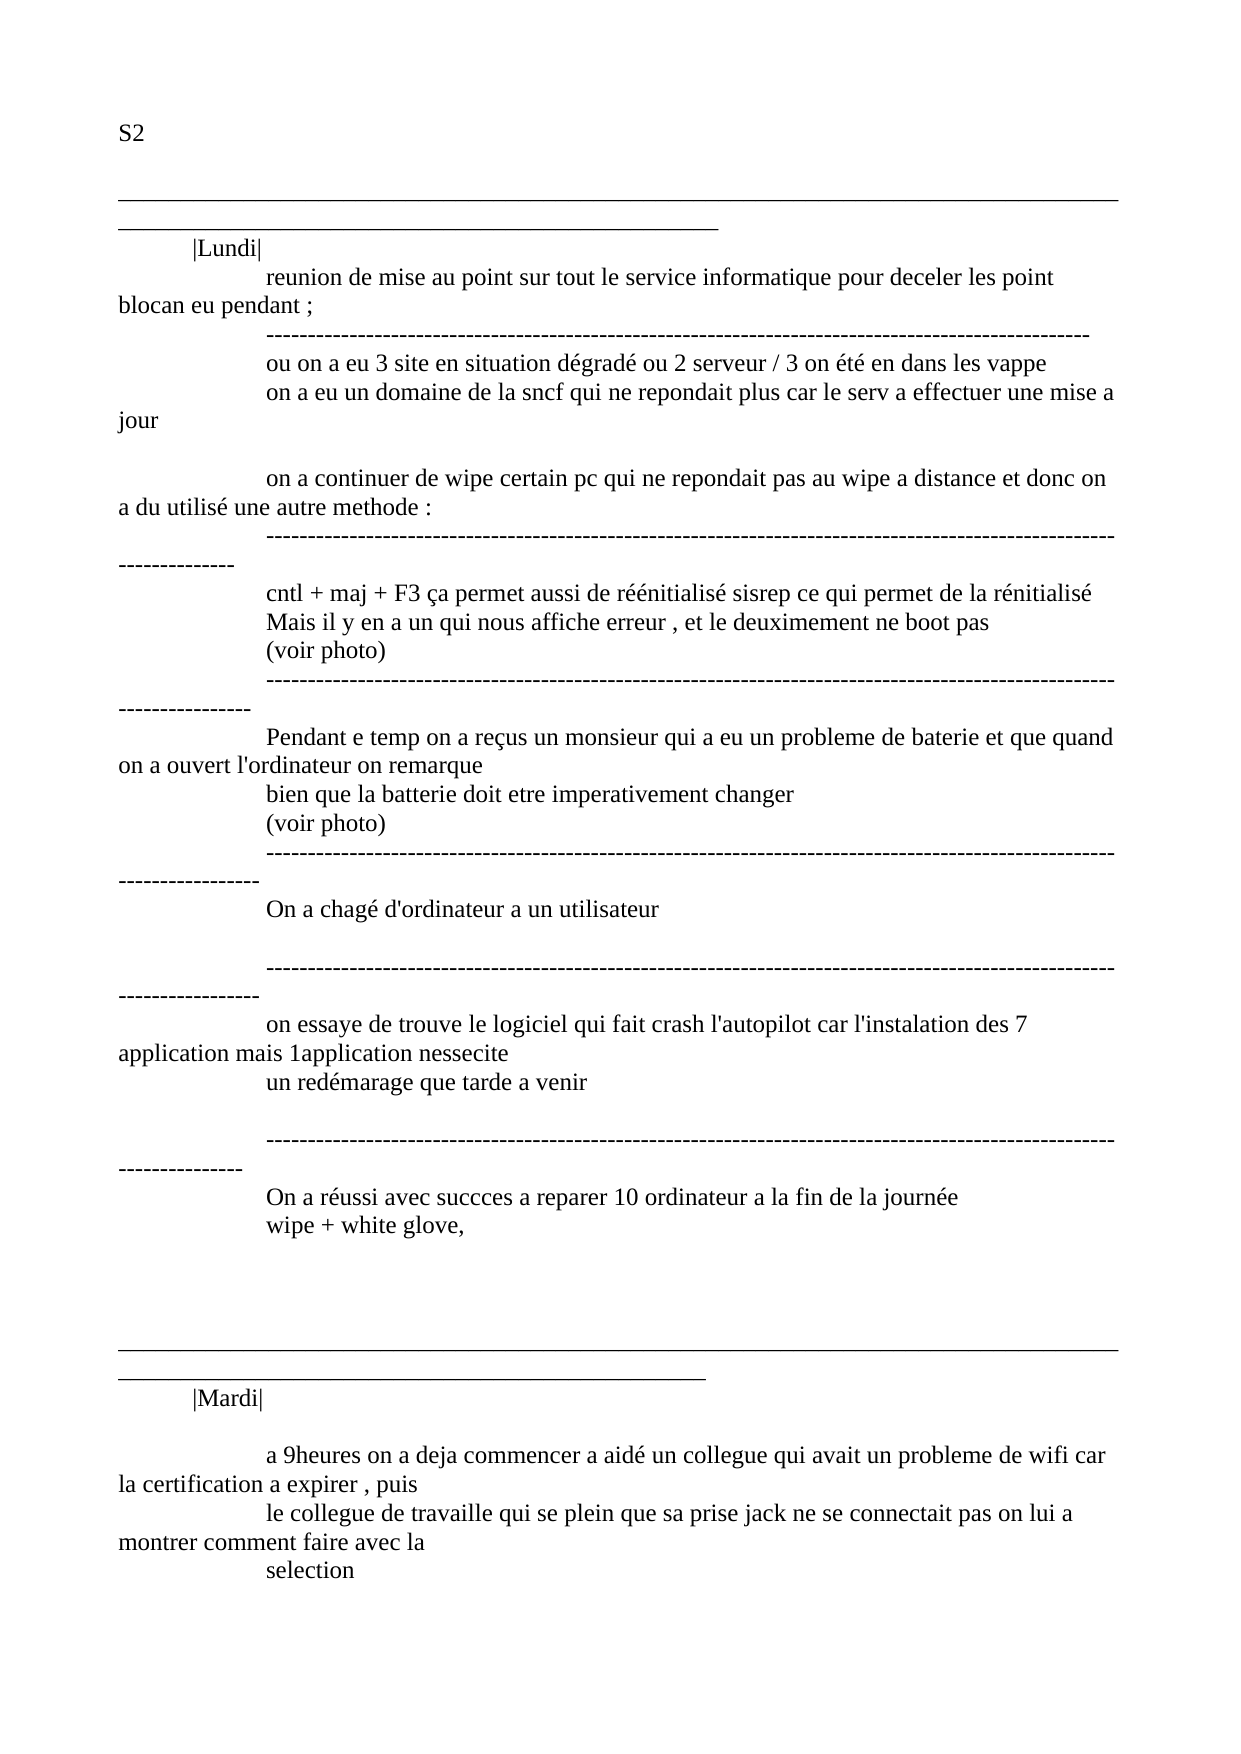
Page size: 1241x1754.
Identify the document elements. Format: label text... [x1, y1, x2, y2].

text _______________________________________________________________________________________________________________________________ [118, 1297, 1122, 1383]
text Pendant e temp on a reçus un monsieur qui a eu un probleme de baterie et que quand on a ouvert l'ordinateur on remarque [118, 722, 1122, 779]
text (voir photo) [118, 808, 1122, 837]
text On a réussi avec succces a reparer 10 ordinateur a la fin de la journée [118, 1182, 1122, 1211]
text Mais il y en a un qui nous affiche erreur , et le deuximement ne boot pas [118, 607, 1122, 636]
text On a chagé d'ordinateur a un utilisateur [118, 894, 1122, 923]
text a 9heures on a deja commencer a aidé un collegue qui avait un probleme de wifi car la certification a expirer , puis [118, 1441, 1122, 1498]
text |Lundi| [118, 233, 1122, 262]
text ----------------------------------------------------------------------------------------------------------------------- [118, 837, 1122, 894]
text bien que la batterie doit etre imperativement changer [118, 779, 1122, 808]
text (voir photo) [118, 636, 1122, 664]
text S2 ________________________________________________________________________________________________________________________________ [118, 118, 1122, 233]
text --------------------------------------------------------------------------------------------------------------------- [118, 1124, 1122, 1182]
text ou on a eu 3 site en situation dégradé ou 2 serveur / 3 on été en dans les vappe [118, 348, 1122, 377]
text ----------------------------------------------------------------------------------------------------------------------- [118, 952, 1122, 1009]
text ---------------------------------------------------------------------------------------------------------------------- [118, 664, 1122, 722]
text wipe + white glove, [118, 1211, 1122, 1239]
text selection [118, 1556, 1122, 1584]
text reunion de mise au point sur tout le service informatique pour deceler les point blocan eu pendant ; [118, 262, 1122, 319]
text -------------------------------------------------------------------------------------------------------------------- [118, 521, 1122, 578]
text on a eu un domaine de la sncf qui ne repondait plus car le serv a effectuer une mise a jour [118, 377, 1122, 434]
text on essaye de trouve le logiciel qui fait crash l'autopilot car l'instalation des 7 application mais 1application nessecite [118, 1009, 1122, 1067]
text un redémarage que tarde a venir [118, 1067, 1122, 1096]
text on a continuer de wipe certain pc qui ne repondait pas au wipe a distance et donc on a du utilisé une autre methode : [118, 463, 1122, 521]
text cntl + maj + F3 ça permet aussi de réénitialisé sisrep ce qui permet de la rénitialisé [118, 578, 1122, 607]
text --------------------------------------------------------------------------------------------------- [118, 319, 1122, 348]
text le collegue de travaille qui se plein que sa prise jack ne se connectait pas on lui a montrer comment faire avec la [118, 1498, 1122, 1556]
text |Mardi| [118, 1383, 1122, 1412]
